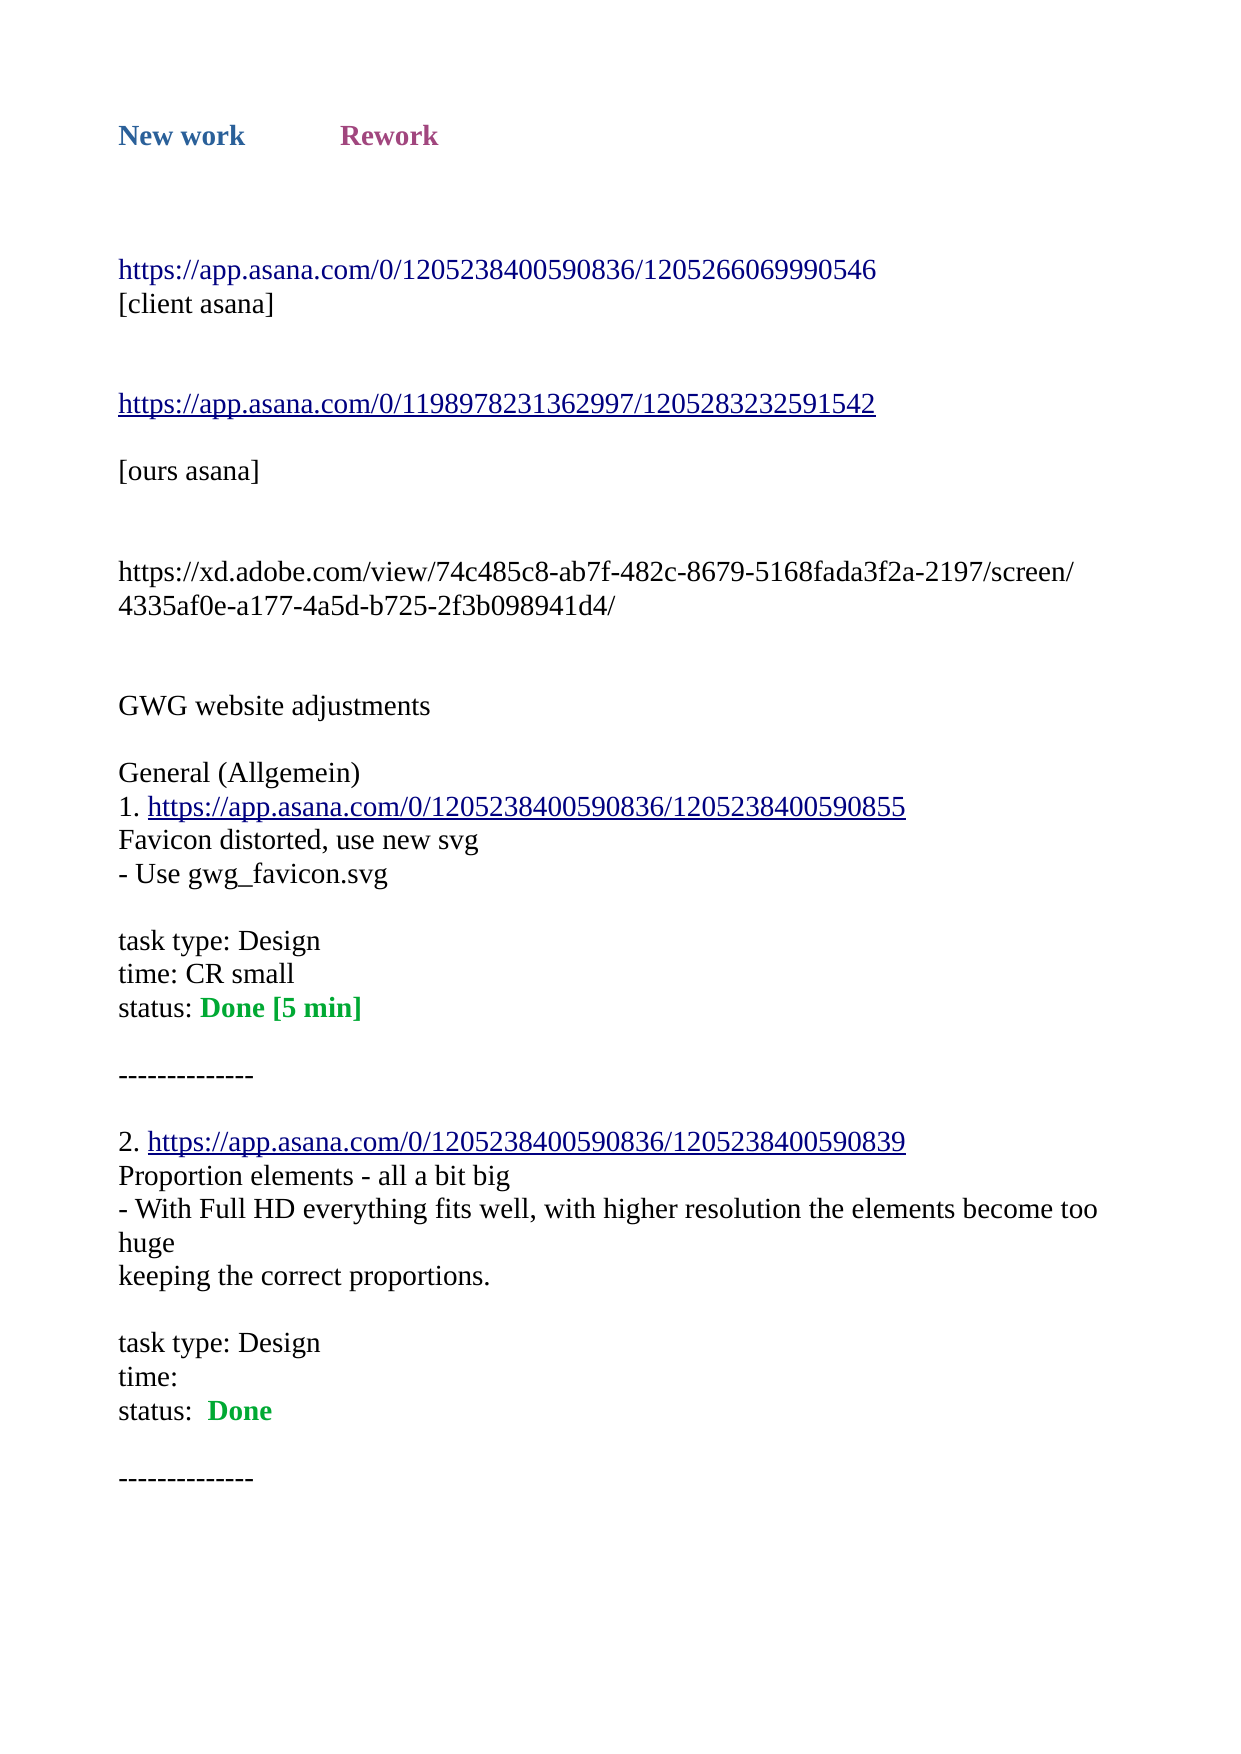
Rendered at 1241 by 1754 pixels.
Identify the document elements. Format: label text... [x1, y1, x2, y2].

text https://xd.adobe.com/view/74c485c8-ab7f-482c-8679-5168fada3f2a-2197/screen/4335af0e-a177-4a5d-b725-2f3b098941d4/ [118, 554, 1122, 621]
text New work Rework [118, 118, 1122, 152]
text Favicon distorted, use new svg [118, 822, 1122, 856]
text status: Done [118, 1393, 1122, 1426]
text Proportion elements - all a bit big [118, 1158, 1122, 1191]
text [ours asana] [118, 453, 1122, 487]
text GWG website adjustments [118, 688, 1122, 722]
text - With Full HD everything fits well, with higher resolution the elements become too huge [118, 1191, 1122, 1258]
text task type: Design [118, 923, 1122, 957]
text keeping the correct proportions. [118, 1258, 1122, 1292]
text https://app.asana.com/0/1198978231362997/1205283232591542 [118, 386, 1122, 420]
text time: [118, 1359, 1122, 1393]
text time: CR small [118, 957, 1122, 990]
text General (Allgemein) [118, 755, 1122, 789]
text https://app.asana.com/0/1205238400590836/1205266069990546 [118, 252, 1122, 286]
text status: Done [5 min] [118, 990, 1122, 1024]
text [client asana] [118, 286, 1122, 319]
text -------------- [118, 1057, 1122, 1091]
text -------------- [118, 1460, 1122, 1493]
text task type: Design [118, 1326, 1122, 1359]
text - Use gwg_favicon.svg [118, 856, 1122, 889]
text 1. https://app.asana.com/0/1205238400590836/1205238400590855 [118, 789, 1122, 822]
text 2. https://app.asana.com/0/1205238400590836/1205238400590839 [118, 1124, 1122, 1158]
